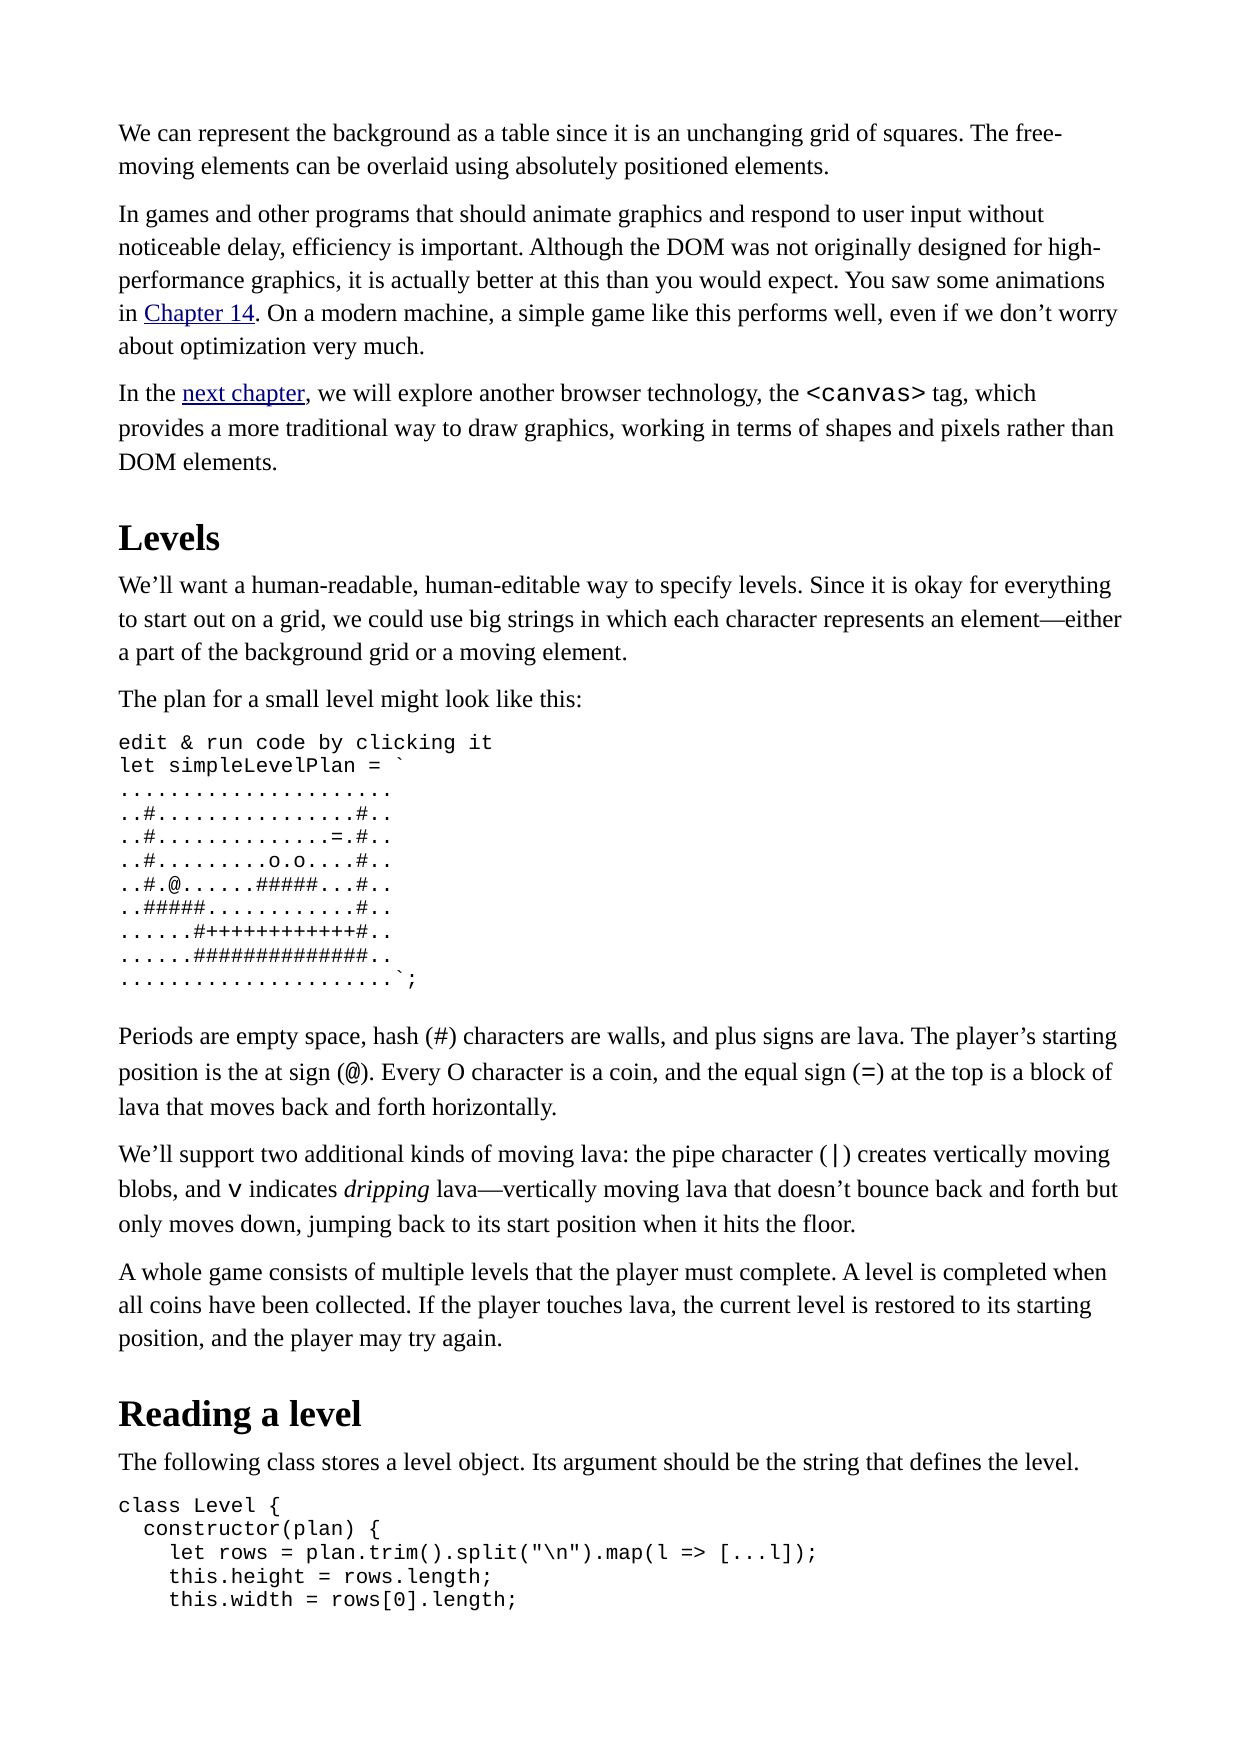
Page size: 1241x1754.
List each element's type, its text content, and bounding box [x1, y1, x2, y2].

text We’ll support two additional kinds of moving lava: the pipe character (|) creates vertically moving blobs, and v indicates dripping lava—vertically moving lava that doesn’t bounce back and forth but only moves down, jumping back to its start position when it hits the floor. [118, 1139, 1122, 1238]
text let simpleLevelPlan = ` [118, 756, 1122, 779]
text A whole game consists of multiple levels that the player must complete. A level is completed when all coins have been collected. If the player touches lava, the current level is restored to its starting position, and the player may try again. [118, 1257, 1122, 1352]
text ..#..............=.#.. [118, 826, 1122, 850]
text The plan for a small level might look like this: [118, 684, 1122, 713]
subtitle Levels [118, 515, 1122, 558]
text The following class stores a level object. Its argument should be the string that defines the level. [118, 1447, 1122, 1476]
text ......#++++++++++++#.. [118, 921, 1122, 945]
text edit & run code by clicking it [118, 732, 1122, 756]
text In the next chapter, we will explore another browser technology, the <canvas> tag, which provides a more traditional way to draw graphics, working in terms of shapes and pixels rather than DOM elements. [118, 378, 1122, 475]
text ..#####............#.. [118, 897, 1122, 921]
text ..#.@......#####...#.. [118, 874, 1122, 897]
text constructor(plan) { [118, 1518, 1122, 1542]
text ......................`; [118, 968, 1122, 992]
text ......##############.. [118, 945, 1122, 968]
text class Level { [118, 1495, 1122, 1518]
text In games and other programs that should animate graphics and respond to user input without noticeable delay, efficiency is important. Although the DOM was not originally designed for high-performance graphics, it is actually better at this than you would expect. You saw some animations in Chapter 14. On a modern machine, a simple game like this performs well, even if we don’t worry about optimization very much. [118, 199, 1122, 359]
text We can represent the background as a table since it is an unchanging grid of squares. The free-moving elements can be overlaid using absolutely positioned elements. [118, 118, 1122, 180]
subtitle Reading a level [118, 1392, 1122, 1435]
text ...................... [118, 779, 1122, 803]
text this.height = rows.length; [118, 1566, 1122, 1589]
text this.width = rows[0].length; [118, 1589, 1122, 1613]
text Periods are empty space, hash (#) characters are walls, and plus signs are lava. The player’s starting position is the at sign (@). Every O character is a coin, and the equal sign (=) at the top is a block of lava that moves back and forth horizontally. [118, 1021, 1122, 1120]
text let rows = plan.trim().split("\n").map(l => [...l]); [118, 1542, 1122, 1566]
text We’ll want a human-readable, human-editable way to specify levels. Since it is okay for everything to start out on a grid, we could use big strings in which each character represents an element—either a part of the background grid or a moving element. [118, 571, 1122, 665]
text ..#................#.. [118, 803, 1122, 826]
text ..#.........o.o....#.. [118, 850, 1122, 874]
